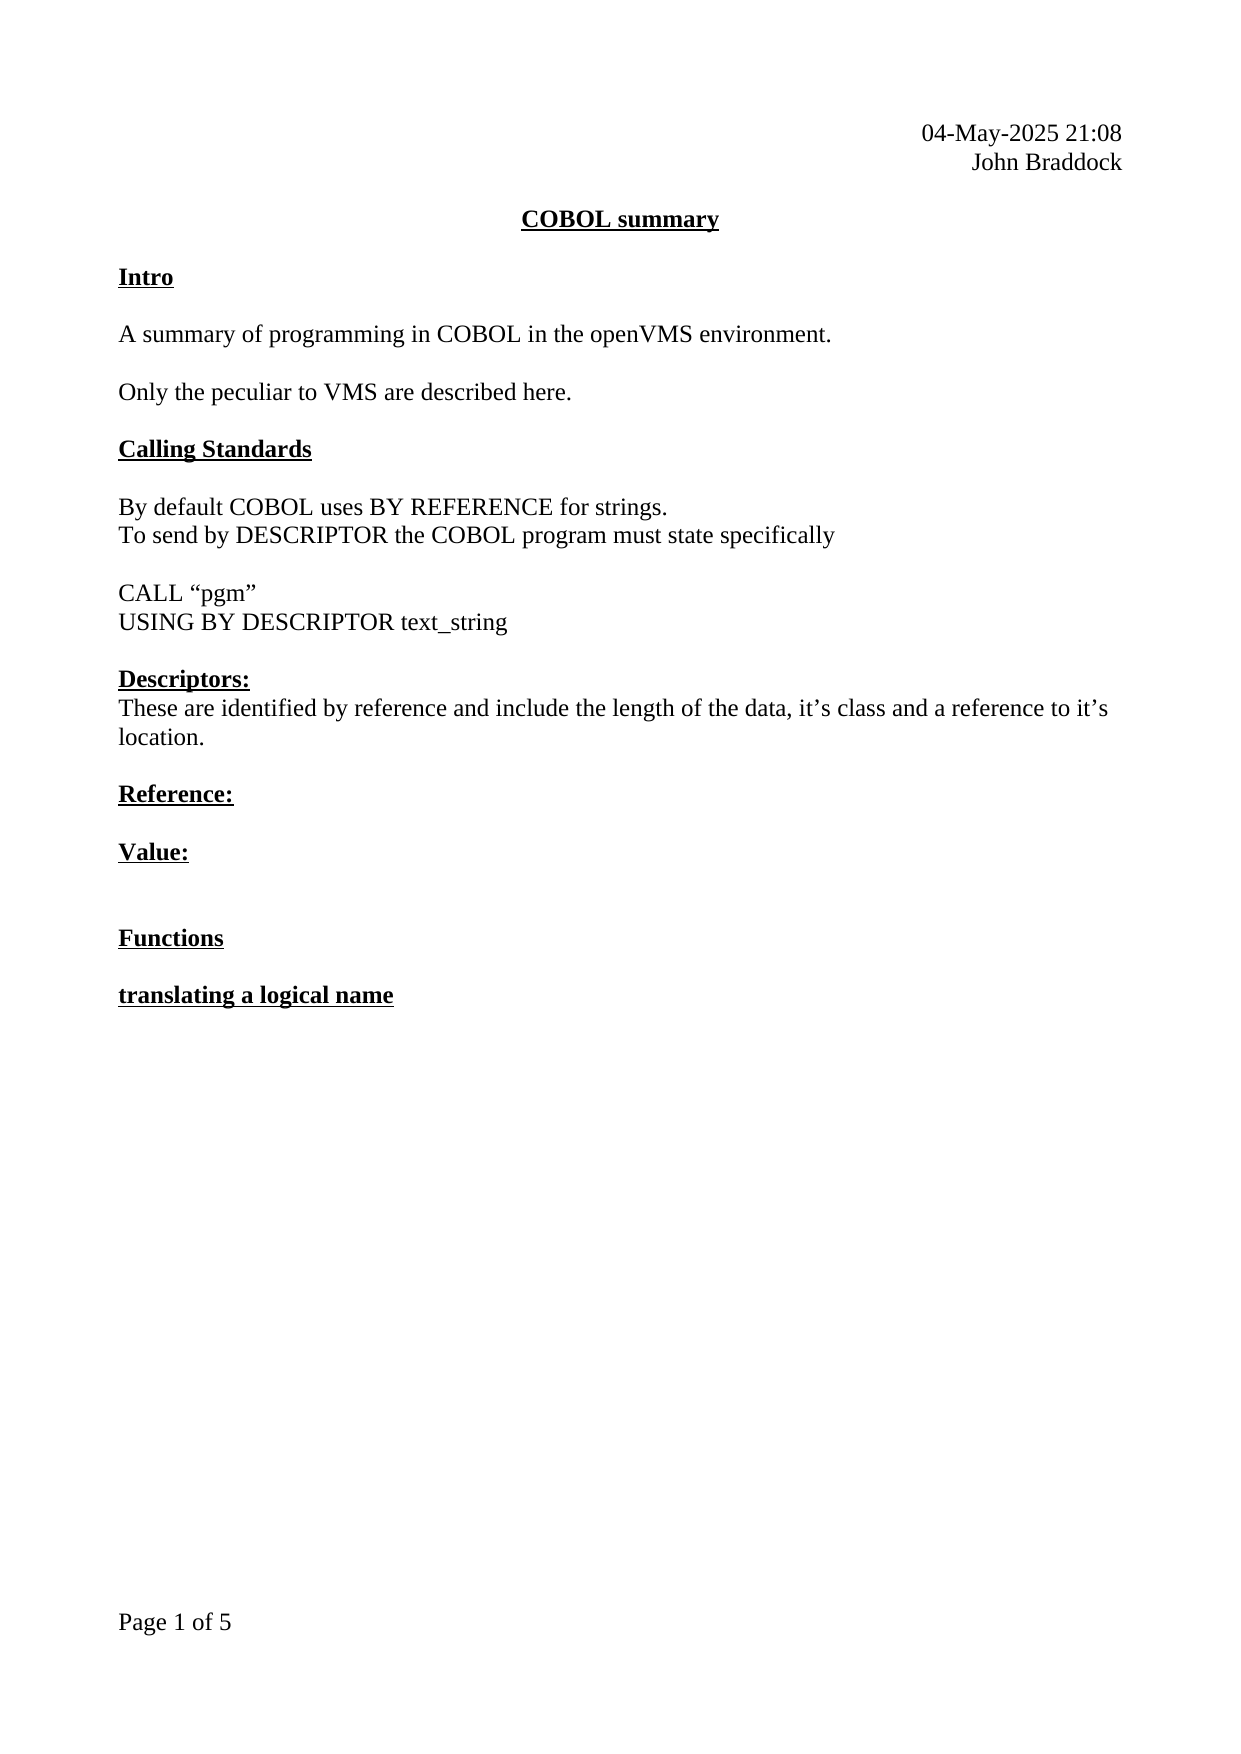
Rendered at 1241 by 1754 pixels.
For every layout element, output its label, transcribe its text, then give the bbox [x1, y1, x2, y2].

text CALL “pgm” [118, 578, 1122, 607]
text A summary of programming in COBOL in the openVMS environment. [118, 319, 1122, 348]
text 04-May-2025 21:08 [118, 118, 1122, 147]
text Calling Standards [118, 434, 1122, 463]
text Only the peculiar to VMS are described here. [118, 377, 1122, 406]
text These are identified by reference and include the length of the data, it’s class and a reference to it’s location. [118, 693, 1122, 751]
text COBOL summary [118, 204, 1122, 233]
text John Braddock [118, 147, 1122, 176]
text Intro [118, 262, 1122, 291]
text To send by DESCRIPTOR the COBOL program must state specifically [118, 521, 1122, 549]
text translating a logical name [118, 981, 1122, 1009]
text Descriptors: [118, 664, 1122, 693]
text USING BY DESCRIPTOR text_string [118, 607, 1122, 636]
text Functions [118, 923, 1122, 952]
text Reference: [118, 779, 1122, 808]
text Value: [118, 837, 1122, 866]
text By default COBOL uses BY REFERENCE for strings. [118, 492, 1122, 521]
